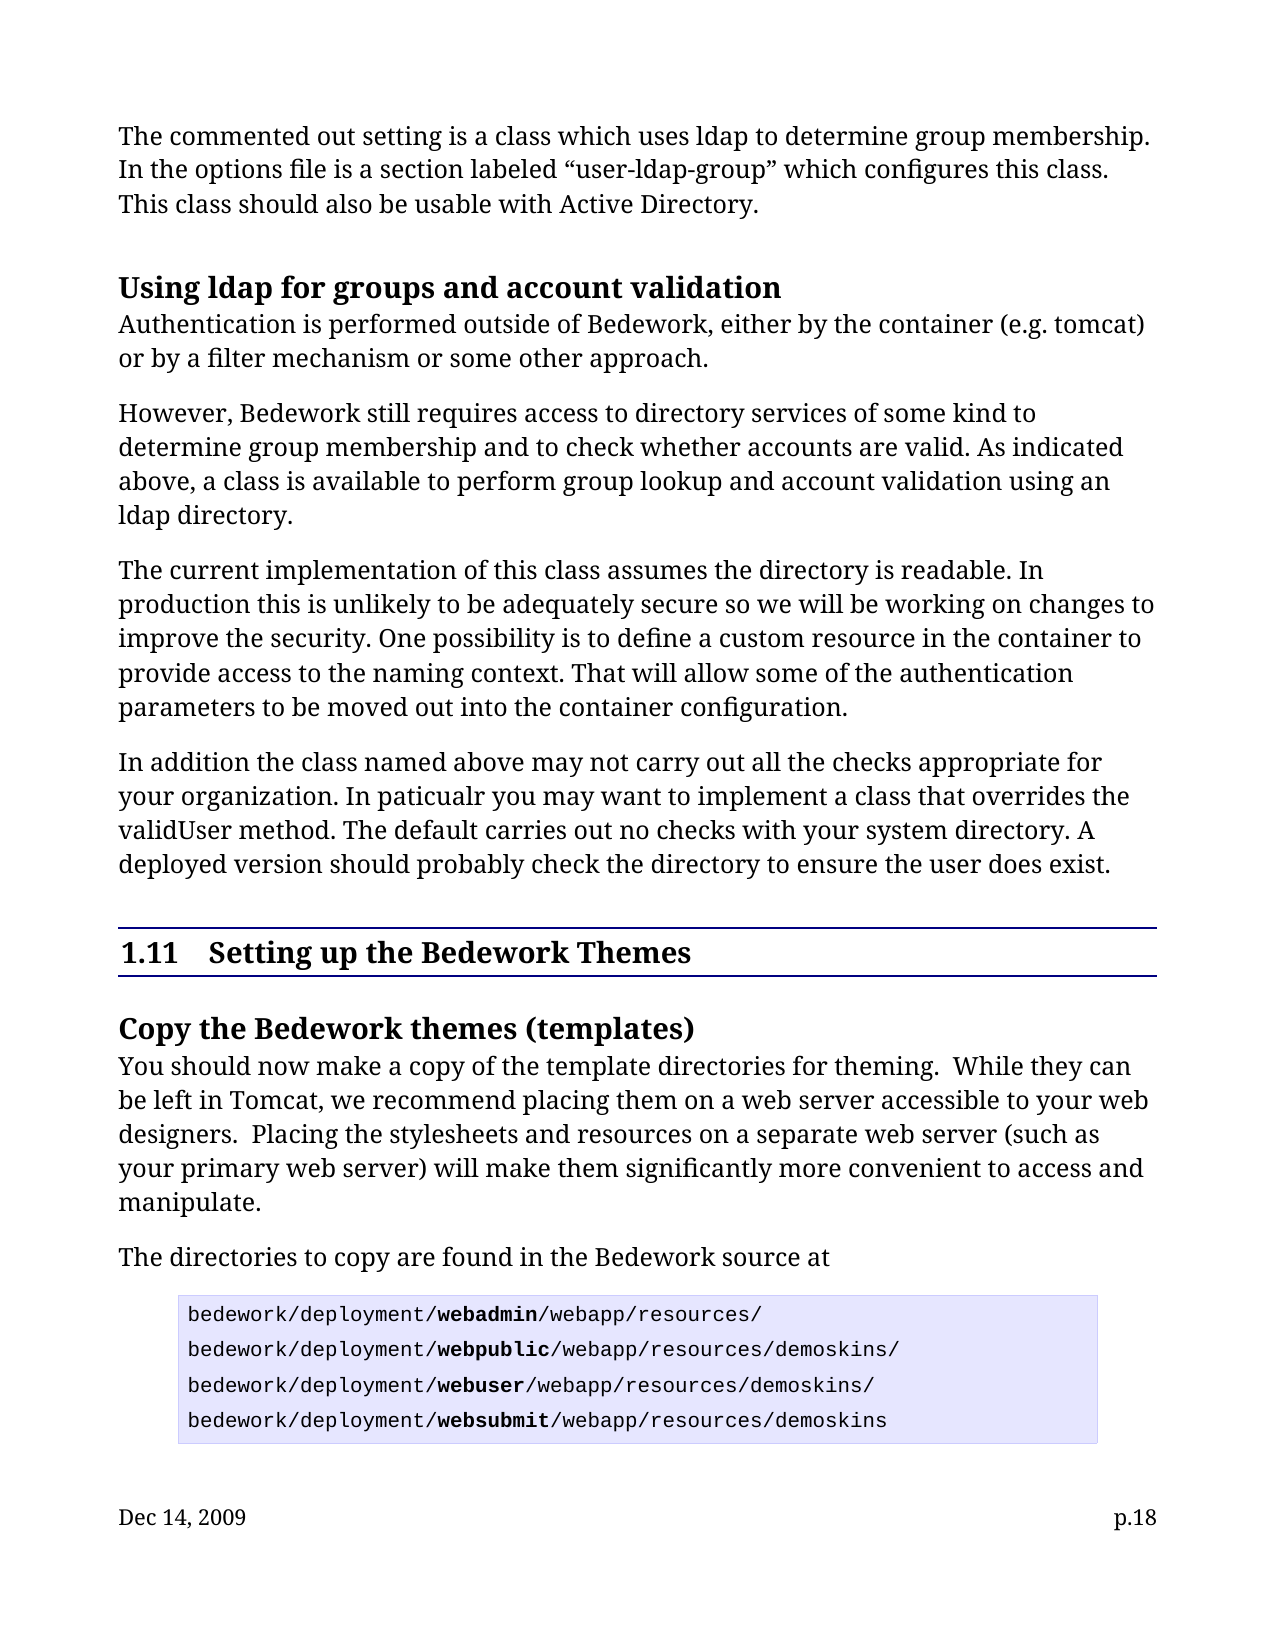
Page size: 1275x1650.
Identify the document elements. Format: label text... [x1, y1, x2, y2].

text bedework/deployment/webuser/webapp/resources/demoskins/ [179, 1366, 1097, 1398]
text In addition the class named above may not carry out all the checks appropriate for your organization. In paticualr you may want to implement a class that overrides the validUser method. The default carries out no checks with your system directory. A deployed version should probably check the directory to ensure the user does exist. [118, 744, 1157, 881]
subtitle Setting up the Bedework Themes [118, 929, 1157, 975]
text However, Bedework still requires access to directory services of some kind to determine group membership and to check whether accounts are valid. As indicated above, a class is available to perform group lookup and account validation using an ldap directory. [118, 396, 1157, 532]
text bedework/deployment/webpublic/webapp/resources/demoskins/ [179, 1330, 1097, 1363]
text The commented out setting is a class which uses ldap to determine group membership. In the options file is a section labeled “user-ldap-group” which configures this class. This class should also be usable with Active Directory. [118, 118, 1157, 220]
text bedework/deployment/webadmin/webapp/resources/ [179, 1296, 1097, 1327]
text You should now make a copy of the template directories for theming. While they can be left in Tomcat, we recommend placing them on a web server accessible to your web designers. Placing the stylesheets and resources on a separate web server (such as your primary web server) will make them significantly more convenient to access and manipulate. [118, 1048, 1157, 1219]
text Authentication is performed outside of Bedework, either by the container (e.g. tomcat) or by a filter mechanism or some other approach. [118, 307, 1157, 375]
text bedework/deployment/websubmit/webapp/resources/demoskins [179, 1401, 1097, 1443]
text The current implementation of this class assumes the directory is readable. In production this is unlikely to be adequately secure so we will be working on changes to improve the security. One possibility is to define a custom resource in the container to provide access to the naming context. That will allow some of the authentication parameters to be moved out into the container configuration. [118, 553, 1157, 723]
subtitle Using ldap for groups and account validation [118, 267, 1157, 307]
text The directories to copy are found in the Bedework source at [118, 1240, 1157, 1274]
subtitle Copy the Bedework themes (templates) [118, 1009, 1157, 1048]
